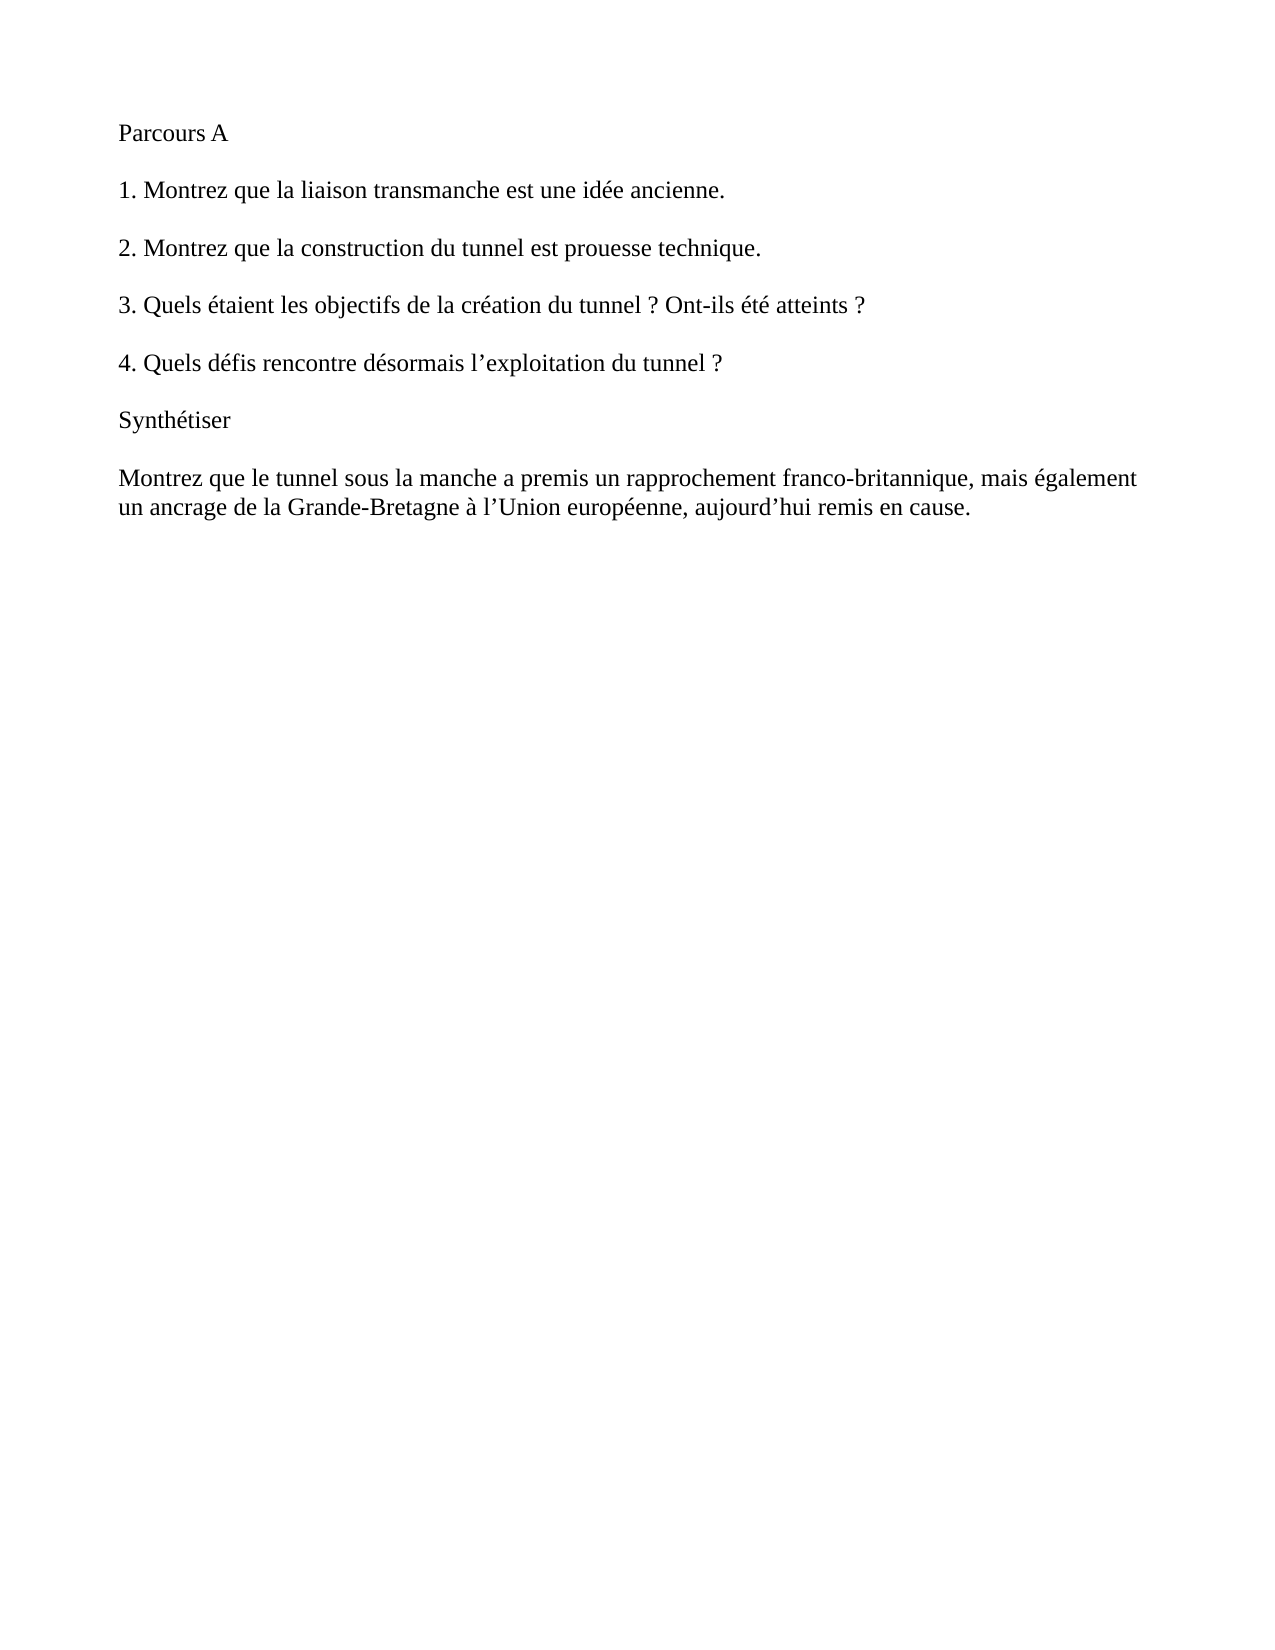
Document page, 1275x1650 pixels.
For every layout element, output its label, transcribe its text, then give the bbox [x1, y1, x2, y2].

text Parcours A [118, 118, 1157, 147]
text 1. Montrez que la liaison transmanche est une idée ancienne. [118, 176, 1157, 204]
text 3. Quels étaient les objectifs de la création du tunnel ? Ont-ils été atteints ? [118, 291, 1157, 319]
text 4. Quels défis rencontre désormais l’exploitation du tunnel ? [118, 348, 1157, 377]
text 2. Montrez que la construction du tunnel est prouesse technique. [118, 233, 1157, 262]
text Synthétiser [118, 406, 1157, 434]
text Montrez que le tunnel sous la manche a premis un rapprochement franco-britannique, mais également un ancrage de la Grande-Bretagne à l’Union européenne, aujourd’hui remis en cause. [118, 463, 1157, 521]
